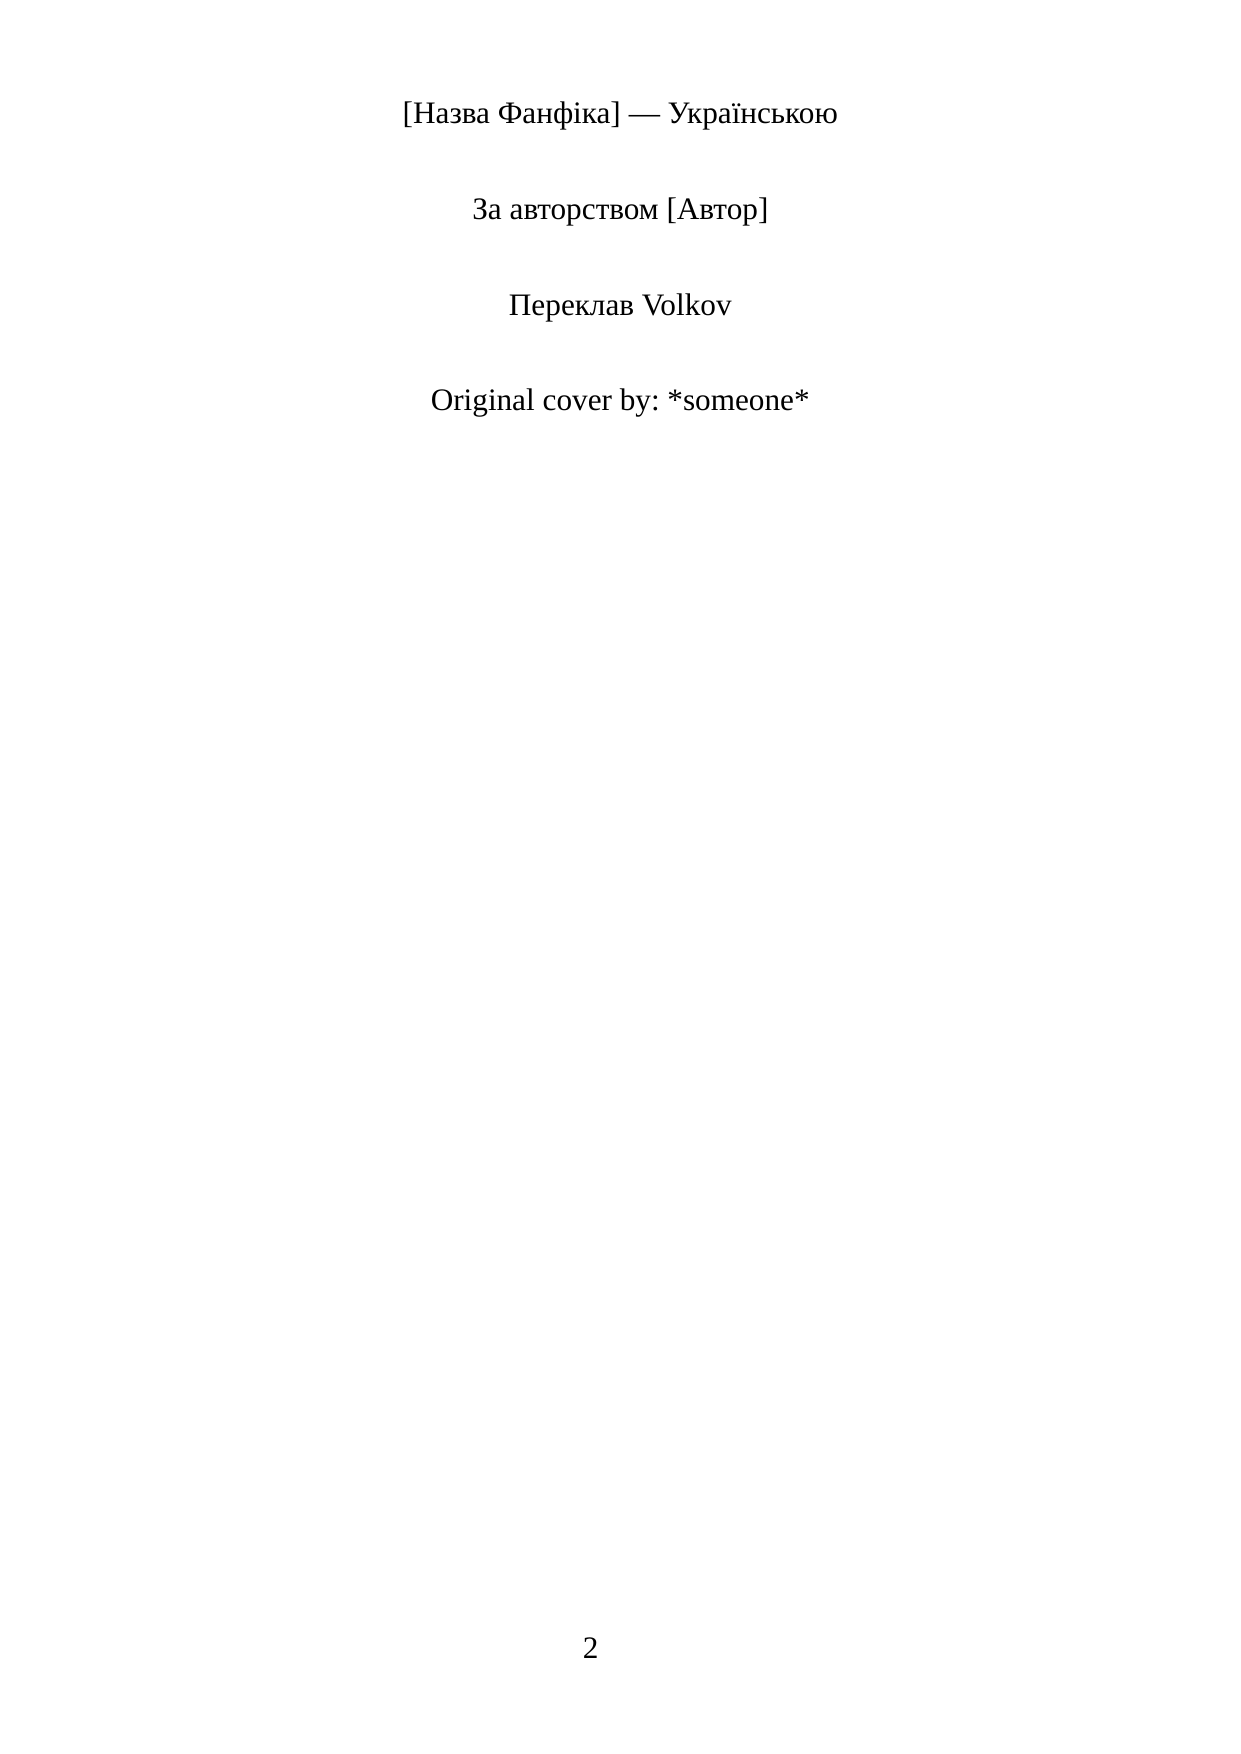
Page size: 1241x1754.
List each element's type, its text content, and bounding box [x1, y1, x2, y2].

text Original cover by: *someone* [88, 381, 1152, 417]
text [Назва Фанфіка] — Українською [88, 94, 1152, 130]
text Переклав Volkov [88, 286, 1152, 322]
text За авторством [Автор] [88, 190, 1152, 226]
